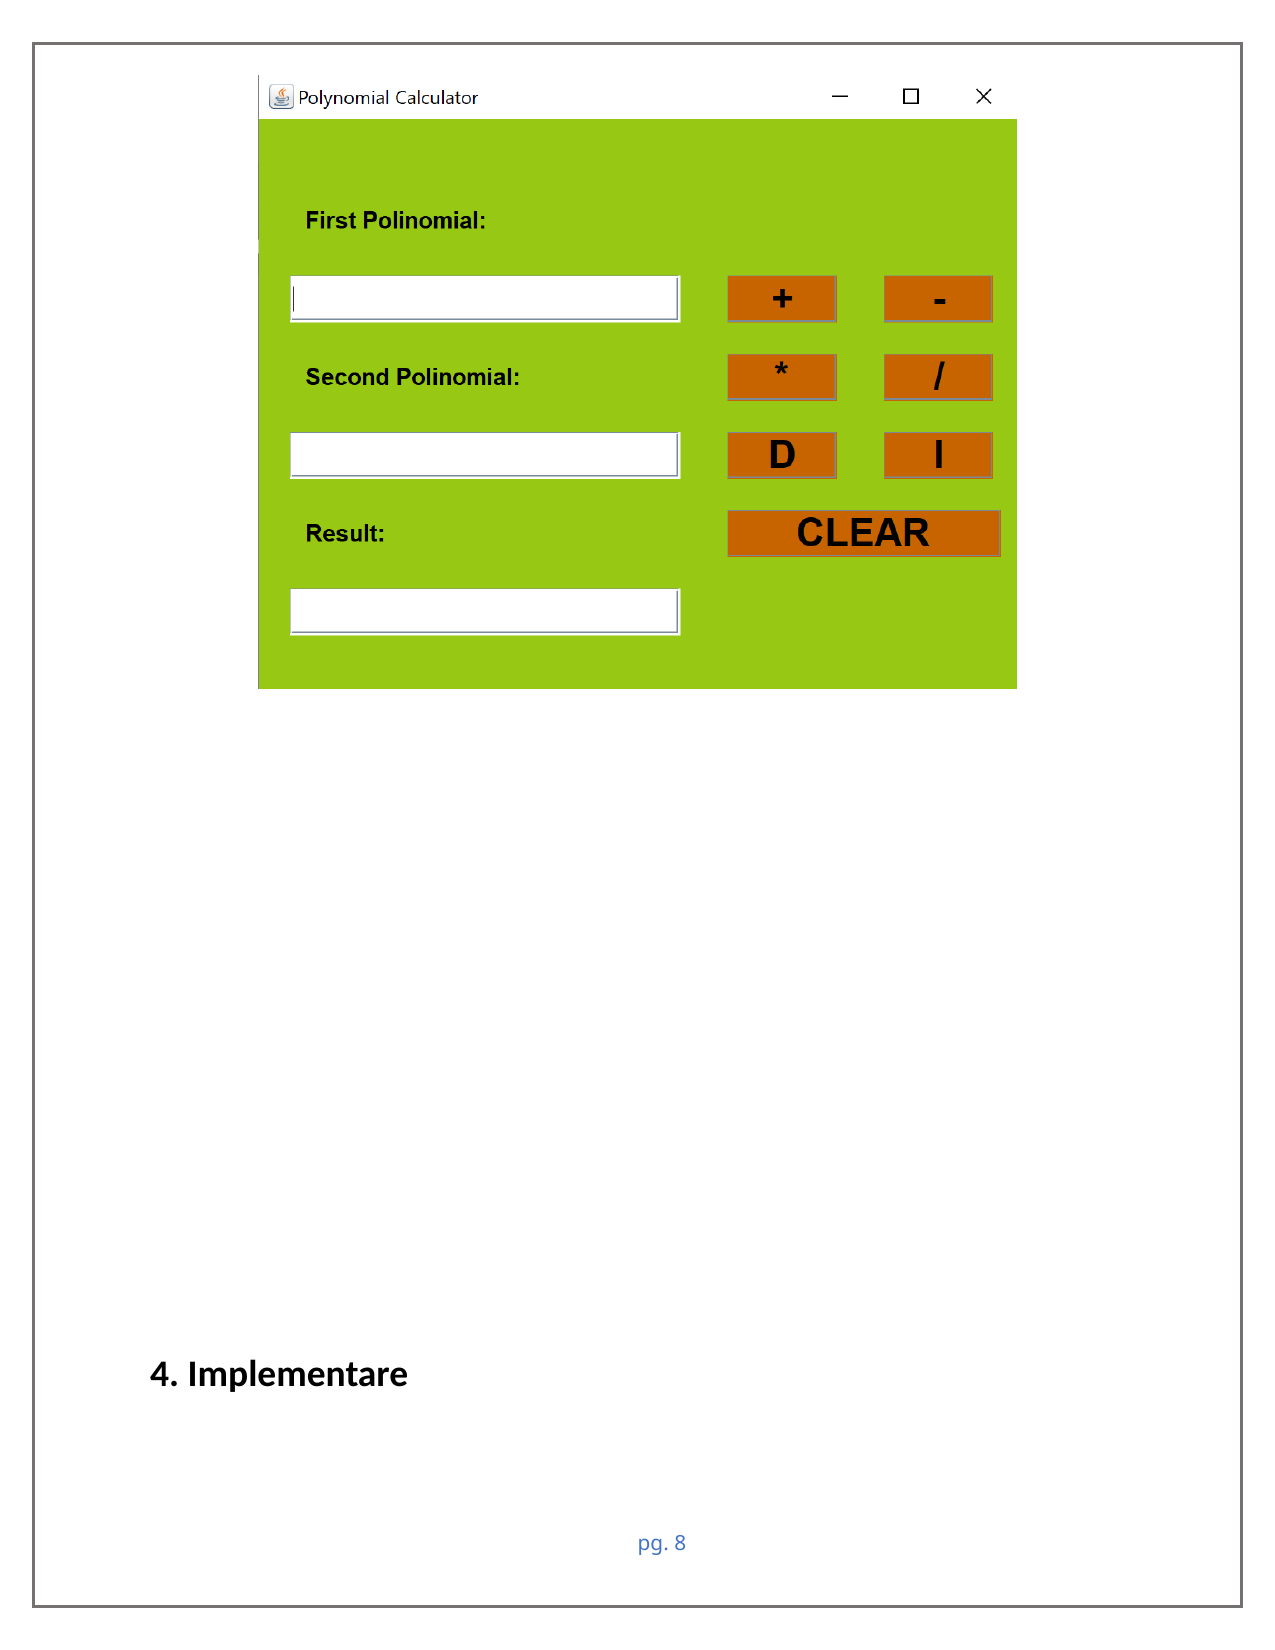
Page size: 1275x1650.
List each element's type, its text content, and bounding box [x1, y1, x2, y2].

text 4. Implementare [150, 1349, 1125, 1395]
